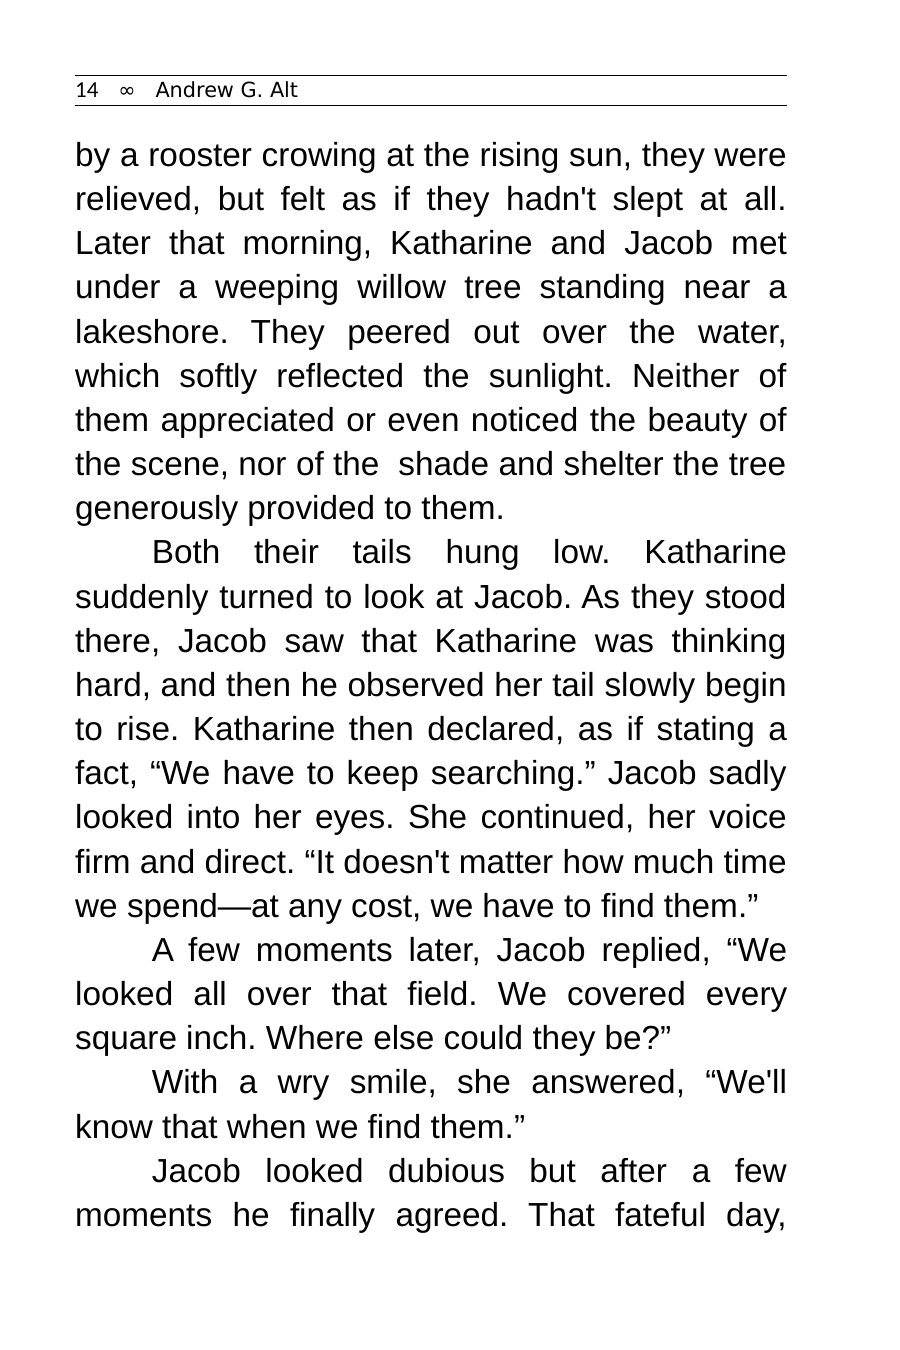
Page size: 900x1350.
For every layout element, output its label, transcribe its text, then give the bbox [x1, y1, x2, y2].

subtitle A few moments later, Jacob replied, “We looked all over that field. We covered every square inch. Where else could they be?” [75, 930, 787, 1057]
subtitle With a wry smile, she answered, “We'll know that when we find them.” [75, 1062, 787, 1145]
subtitle Both their tails hung low. Katharine suddenly turned to look at Jacob. As they stood there, Jacob saw that Katharine was thinking hard, and then he observed her tail slowly begin to rise. Katharine then declared, as if stating a fact, “We have to keep searching.” Jacob sadly looked into her eyes. She continued, her voice firm and direct. “It doesn't matter how much time we spend—at any cost, we have to find them.” [75, 532, 787, 924]
subtitle Jacob looked dubious but after a few moments he finally agreed. That fateful day, [75, 1151, 787, 1233]
subtitle by a rooster crowing at the rising sun, they were relieved, but felt as if they hadn't slept at all. Later that morning, Katharine and Jacob met under a weeping willow tree standing near a lakeshore. They peered out over the water, which softly reflected the sunlight. Neither of them appreciated or even noticed the beauty of the scene, nor of the shade and shelter the tree generously provided to them. [75, 135, 787, 527]
